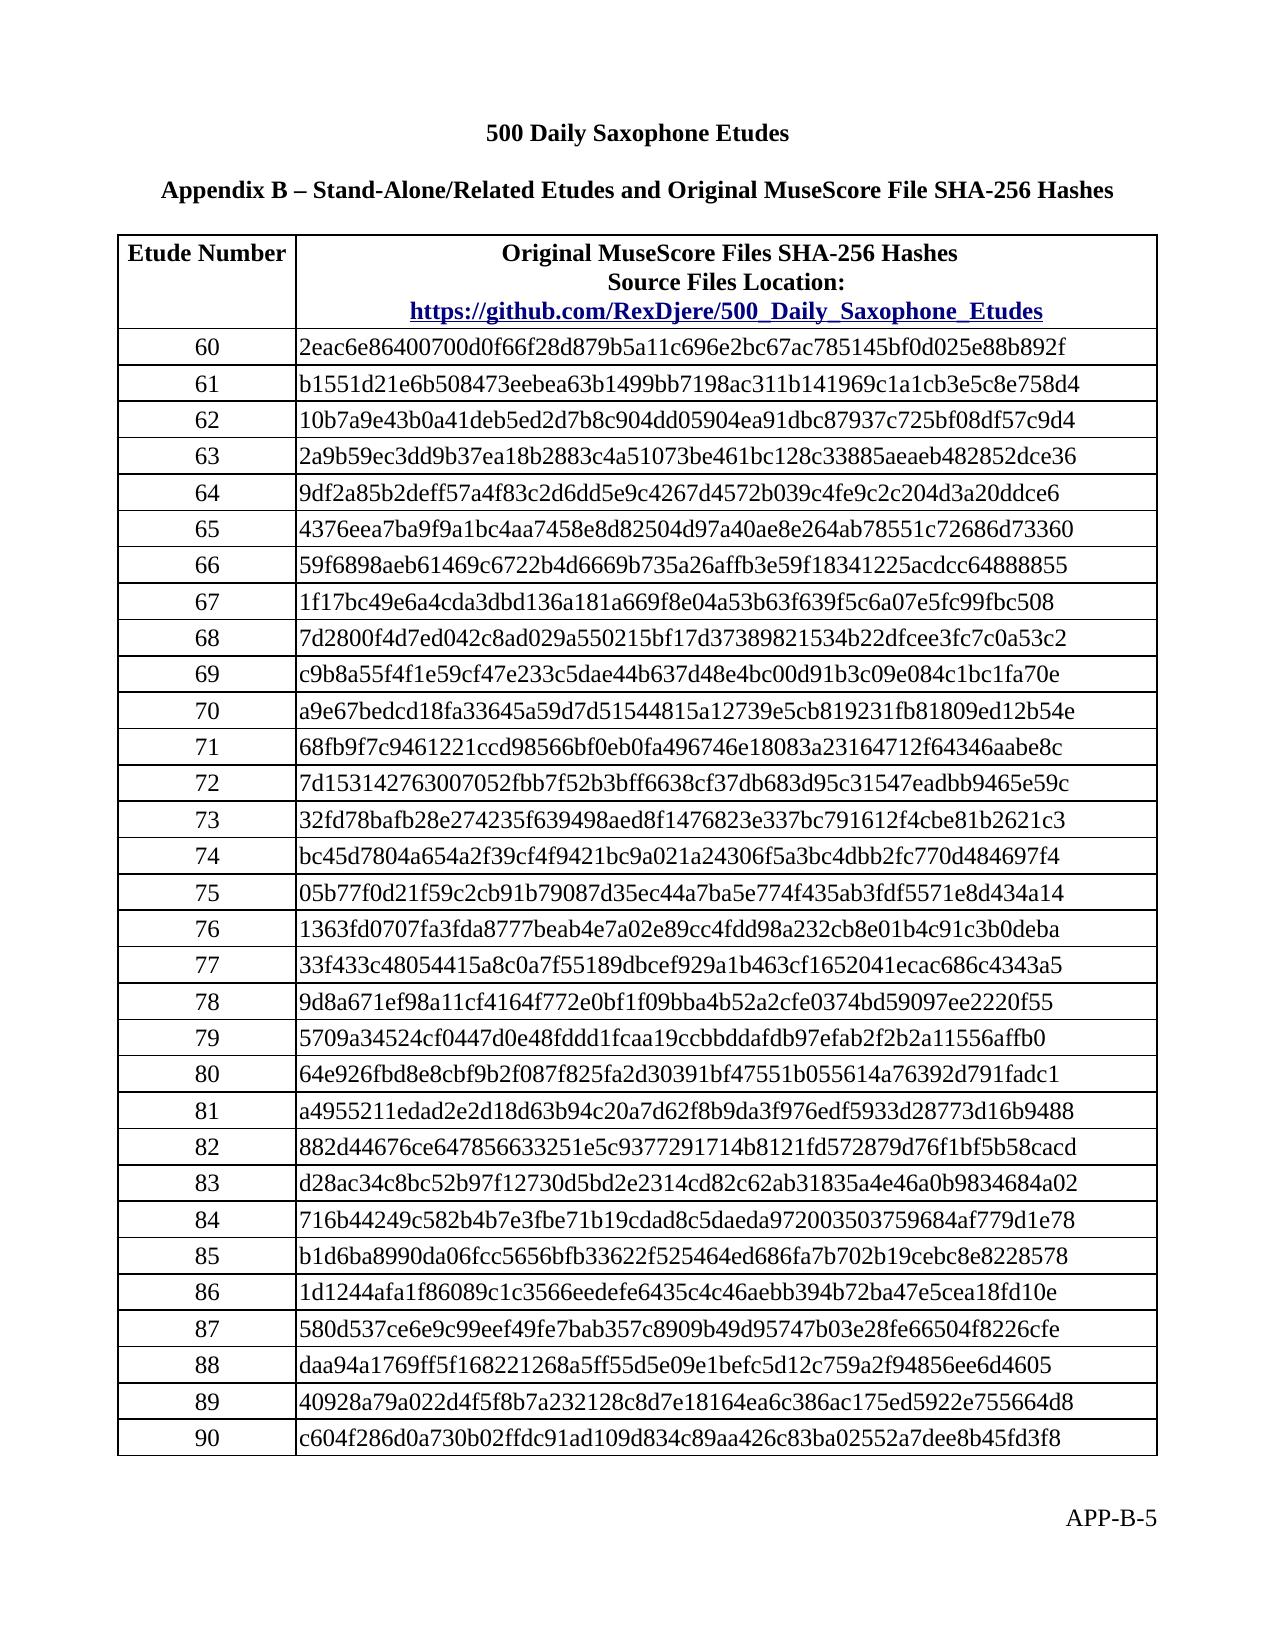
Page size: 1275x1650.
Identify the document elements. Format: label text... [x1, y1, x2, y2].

table_cell 1f17bc49e6a4cda3dbd136a181a669f8e04a53b63f639f5c6a07e5fc99fbc508 [297, 584, 1156, 618]
table_cell 77 [119, 947, 295, 982]
table_cell 86 [119, 1275, 295, 1309]
table_cell 68fb9f7c9461221ccd98566bf0eb0fa496746e18083a23164712f64346aabe8c [297, 729, 1156, 764]
table_cell 85 [119, 1238, 295, 1273]
table_cell 76 [119, 911, 295, 946]
table_cell 580d537ce6e9c99eef49fe7bab357c8909b49d95747b03e28fe66504f8226cfe [297, 1311, 1156, 1346]
table_cell 65 [119, 511, 295, 546]
table_cell 88 [119, 1347, 295, 1382]
table_cell 70 [119, 693, 295, 728]
table_cell daa94a1769ff5f168221268a5ff55d5e09e1befc5d12c759a2f94856ee6d4605 [297, 1347, 1156, 1382]
table_cell 71 [119, 729, 295, 764]
table_cell 716b44249c582b4b7e3fbe71b19cdad8c5daeda972003503759684af779d1e78 [297, 1202, 1156, 1237]
table_cell 59f6898aeb61469c6722b4d6669b735a26affb3e59f18341225acdcc64888855 [297, 547, 1156, 582]
table_cell 1d1244afa1f86089c1c3566eedefe6435c4c46aebb394b72ba47e5cea18fd10e [297, 1275, 1156, 1309]
table_cell 66 [119, 547, 295, 582]
table_cell 81 [119, 1093, 295, 1127]
table_cell 74 [119, 838, 295, 873]
table_cell 2eac6e86400700d0f66f28d879b5a11c696e2bc67ac785145bf0d025e88b892f [297, 329, 1156, 364]
table_cell 73 [119, 802, 295, 837]
table_header Etude Number [119, 236, 295, 328]
table_cell 78 [119, 984, 295, 1018]
table_cell 5709a34524cf0447d0e48fddd1fcaa19ccbbddafdb97efab2f2b2a11556affb0 [297, 1020, 1156, 1055]
table_cell 882d44676ce647856633251e5c9377291714b8121fd572879d76f1bf5b58cacd [297, 1129, 1156, 1164]
table_cell 84 [119, 1202, 295, 1237]
table_cell 68 [119, 620, 295, 655]
table_cell bc45d7804a654a2f39cf4f9421bc9a021a24306f5a3bc4dbb2fc770d484697f4 [297, 838, 1156, 873]
table_cell 61 [119, 366, 295, 400]
table_cell 60 [119, 329, 295, 364]
table_cell 33f433c48054415a8c0a7f55189dbcef929a1b463cf1652041ecac686c4343a5 [297, 947, 1156, 982]
table_cell 05b77f0d21f59c2cb91b79087d35ec44a7ba5e774f435ab3fdf5571e8d434a14 [297, 875, 1156, 909]
table_cell 32fd78bafb28e274235f639498aed8f1476823e337bc791612f4cbe81b2621c3 [297, 802, 1156, 837]
table_cell 72 [119, 766, 295, 800]
table_cell 75 [119, 875, 295, 909]
table_cell 79 [119, 1020, 295, 1055]
table_cell b1d6ba8990da06fcc5656bfb33622f525464ed686fa7b702b19cebc8e8228578 [297, 1238, 1156, 1273]
table_cell 89 [119, 1384, 295, 1418]
table_cell c9b8a55f4f1e59cf47e233c5dae44b637d48e4bc00d91b3c09e084c1bc1fa70e [297, 657, 1156, 691]
table_cell 87 [119, 1311, 295, 1346]
table_cell 7d153142763007052fbb7f52b3bff6638cf37db683d95c31547eadbb9465e59c [297, 766, 1156, 800]
table_cell 2a9b59ec3dd9b37ea18b2883c4a51073be461bc128c33885aeaeb482852dce36 [297, 438, 1156, 473]
table_cell 1363fd0707fa3fda8777beab4e7a02e89cc4fdd98a232cb8e01b4c91c3b0deba [297, 911, 1156, 946]
table_cell 83 [119, 1166, 295, 1200]
table_cell 10b7a9e43b0a41deb5ed2d7b8c904dd05904ea91dbc87937c725bf08df57c9d4 [297, 402, 1156, 437]
table_cell d28ac34c8bc52b97f12730d5bd2e2314cd82c62ab31835a4e46a0b9834684a02 [297, 1166, 1156, 1200]
table_cell a9e67bedcd18fa33645a59d7d51544815a12739e5cb819231fb81809ed12b54e [297, 693, 1156, 728]
table_cell c604f286d0a730b02ffdc91ad109d834c89aa426c83ba02552a7dee8b45fd3f8 [297, 1420, 1156, 1455]
table_cell 40928a79a022d4f5f8b7a232128c8d7e18164ea6c386ac175ed5922e755664d8 [297, 1384, 1156, 1418]
table_header Original MuseScore Files SHA-256 Hashes Source Files Location: https://github.com/RexDjere/500_Daily_Saxophone_Etudes [297, 236, 1156, 328]
table_cell 67 [119, 584, 295, 618]
table_cell 64e926fbd8e8cbf9b2f087f825fa2d30391bf47551b055614a76392d791fadc1 [297, 1056, 1156, 1091]
table_cell 82 [119, 1129, 295, 1164]
table_cell b1551d21e6b508473eebea63b1499bb7198ac311b141969c1a1cb3e5c8e758d4 [297, 366, 1156, 400]
table_cell a4955211edad2e2d18d63b94c20a7d62f8b9da3f976edf5933d28773d16b9488 [297, 1093, 1156, 1127]
table_cell 4376eea7ba9f9a1bc4aa7458e8d82504d97a40ae8e264ab78551c72686d73360 [297, 511, 1156, 546]
table_cell 9df2a85b2deff57a4f83c2d6dd5e9c4267d4572b039c4fe9c2c204d3a20ddce6 [297, 475, 1156, 509]
table_cell 69 [119, 657, 295, 691]
table_cell 7d2800f4d7ed042c8ad029a550215bf17d37389821534b22dfcee3fc7c0a53c2 [297, 620, 1156, 655]
table_cell 80 [119, 1056, 295, 1091]
table_cell 63 [119, 438, 295, 473]
table_cell 90 [119, 1420, 295, 1455]
table_cell 62 [119, 402, 295, 437]
table_cell 64 [119, 475, 295, 509]
table_cell 9d8a671ef98a11cf4164f772e0bf1f09bba4b52a2cfe0374bd59097ee2220f55 [297, 984, 1156, 1018]
